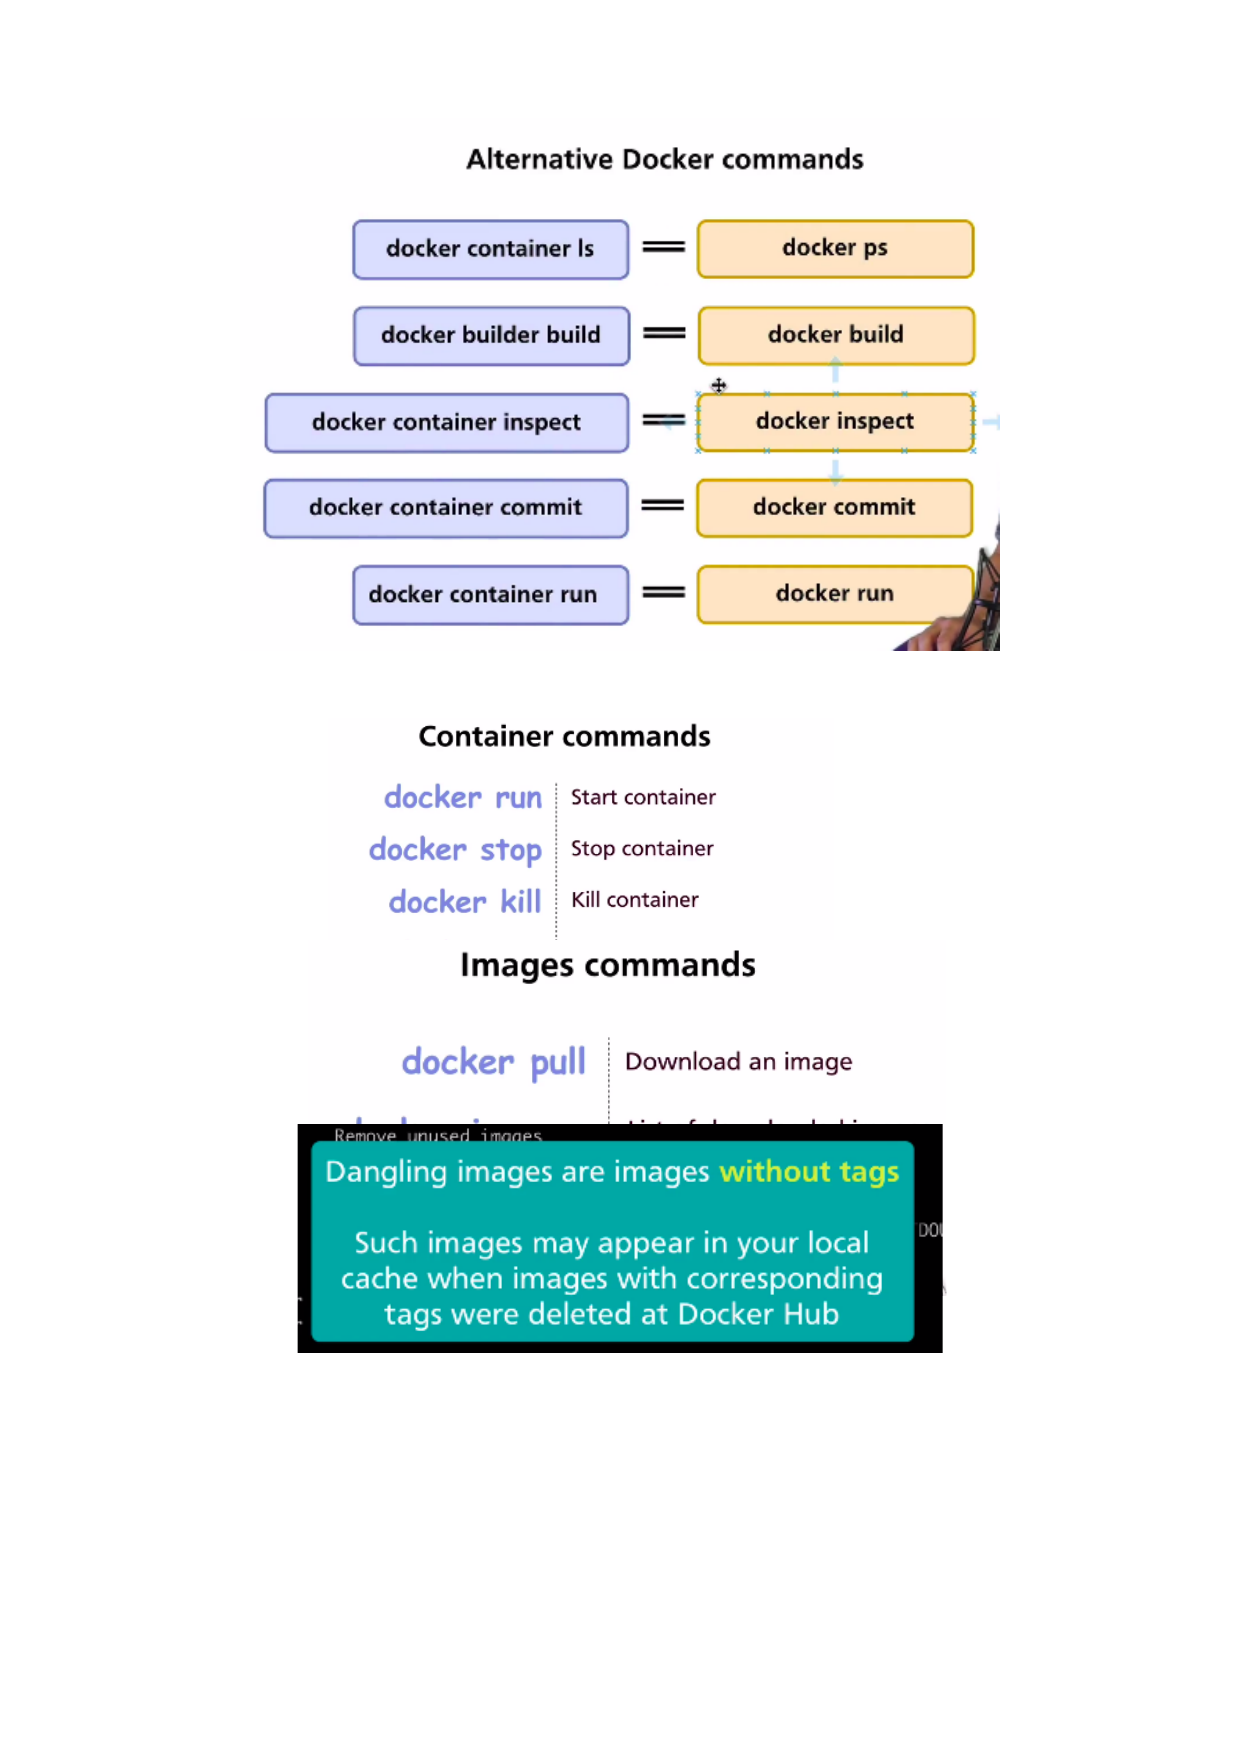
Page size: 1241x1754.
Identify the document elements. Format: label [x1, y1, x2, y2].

picture [297, 718, 947, 1353]
picture [240, 118, 1000, 651]
